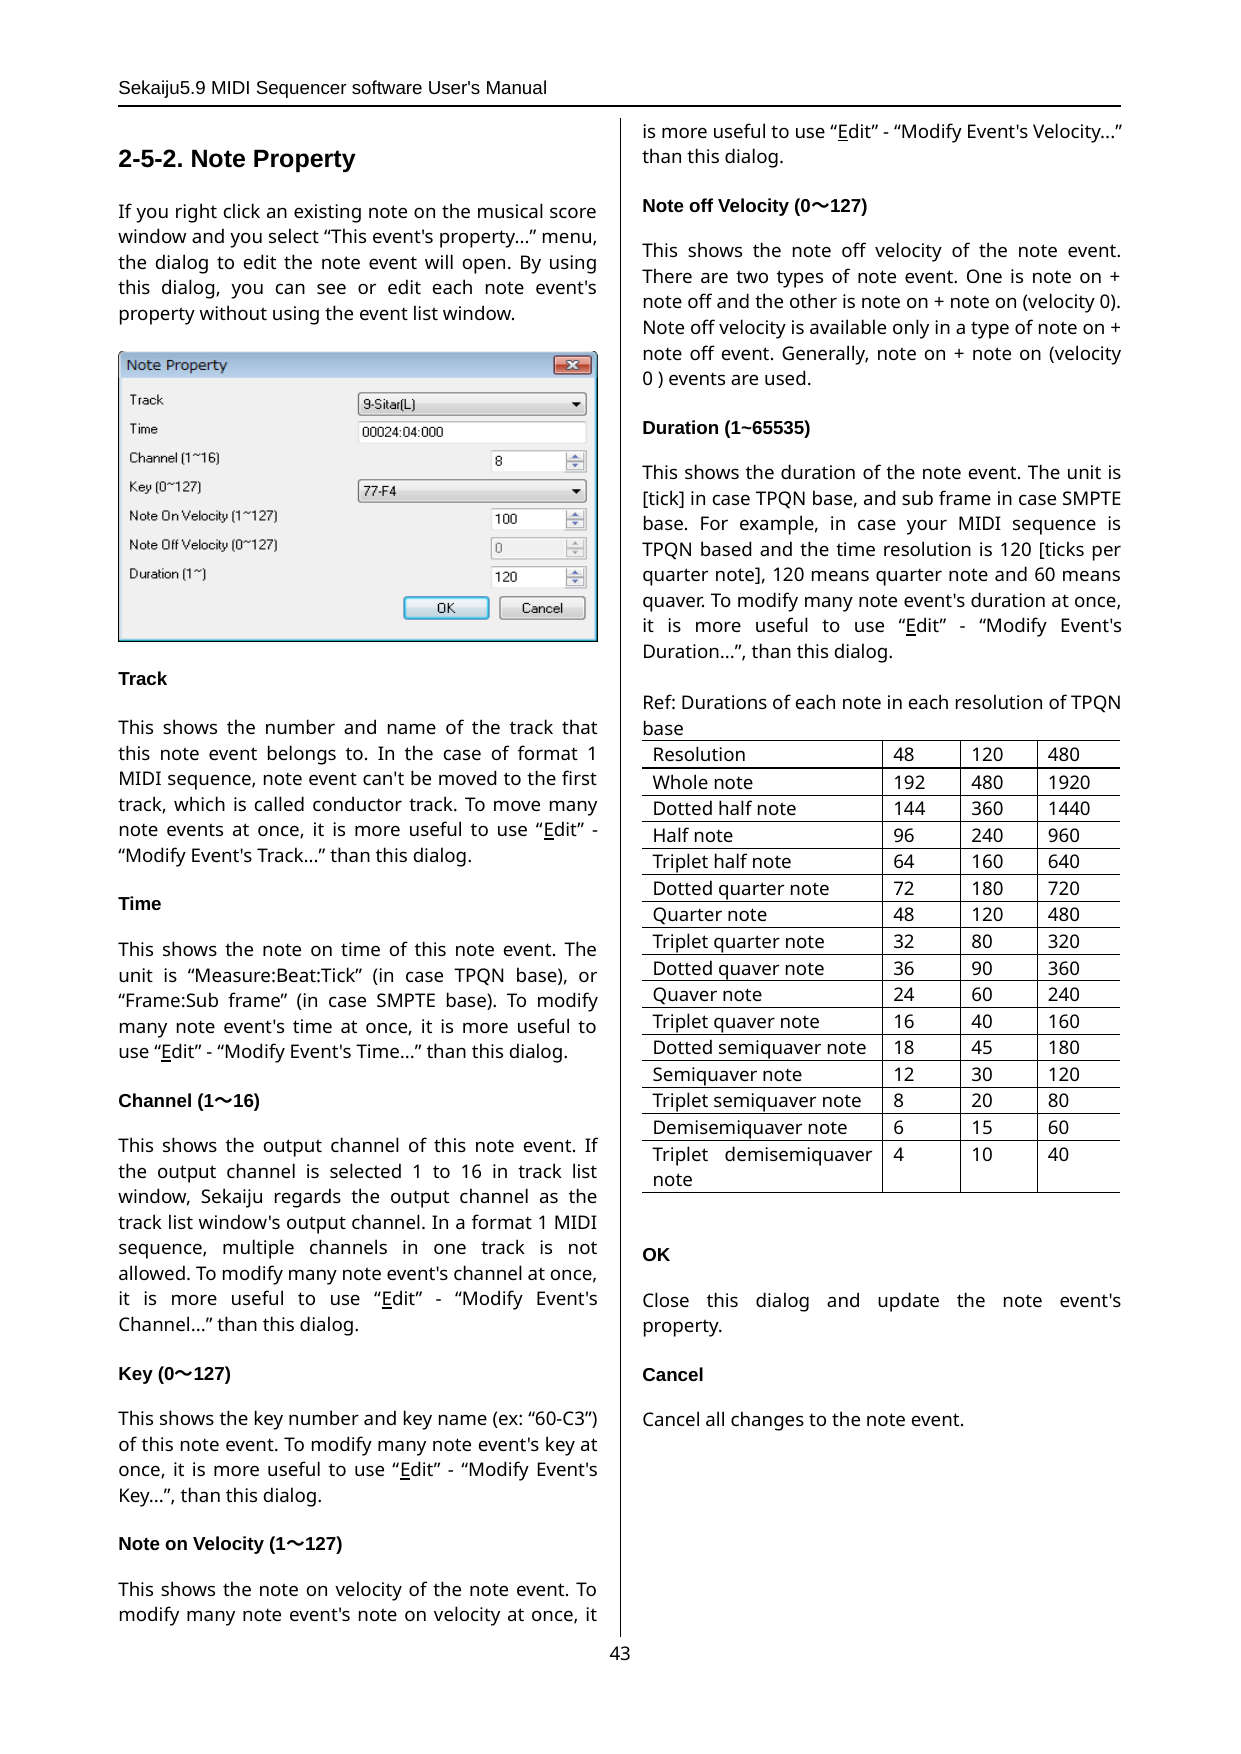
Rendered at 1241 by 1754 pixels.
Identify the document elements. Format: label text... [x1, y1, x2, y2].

table_cell Triplet quarter note [642, 928, 882, 954]
table_cell Dotted quarter note [642, 875, 882, 901]
table_cell 72 [883, 875, 960, 901]
table_cell 480 [961, 769, 1037, 794]
table_cell 18 [883, 1035, 960, 1060]
text Cancel all changes to the note event. [642, 1407, 1122, 1432]
table_header Resolution [642, 741, 882, 767]
table_cell 15 [961, 1114, 1037, 1140]
table_cell 180 [961, 875, 1037, 901]
table_cell Quaver note [642, 981, 882, 1007]
table_cell 320 [1038, 928, 1120, 954]
table_cell 24 [883, 981, 960, 1007]
table_cell 120 [961, 902, 1037, 927]
table_cell 80 [961, 928, 1037, 954]
table_cell 120 [1038, 1061, 1120, 1087]
table_cell 240 [961, 822, 1037, 848]
table_cell 10 [961, 1141, 1037, 1192]
table_cell 80 [1038, 1088, 1120, 1113]
table_cell 360 [961, 796, 1037, 821]
table_cell 48 [883, 902, 960, 927]
table_cell 64 [883, 849, 960, 874]
text Note off Velocity (0～127) [642, 195, 1122, 216]
table_cell Semiquaver note [642, 1061, 882, 1087]
table_cell Dotted half note [642, 796, 882, 821]
table_cell 96 [883, 822, 960, 848]
table_cell 720 [1038, 875, 1120, 901]
table_cell 960 [1038, 822, 1120, 848]
table_cell Demisemiquaver note [642, 1114, 882, 1140]
picture [118, 351, 598, 642]
table_cell 192 [883, 769, 960, 794]
table_cell 40 [1038, 1141, 1120, 1192]
text Channel (1～16) [118, 1089, 598, 1111]
table_cell 32 [883, 928, 960, 954]
table_cell Quarter note [642, 902, 882, 927]
text OK [642, 1244, 1122, 1266]
table_cell Triplet demisemiquaver note [642, 1141, 882, 1192]
table_cell 6 [883, 1114, 960, 1140]
text This shows the note on time of this note event. The unit is “Measure:Beat:Tick” (in case TPQN base), or “Frame:Sub frame” (in case SMPTE base). To modify many note event's time at once, it is more useful to use “Edit” - “Modify Event's Time...” than this dialog. [118, 936, 598, 1064]
table_cell 60 [1038, 1114, 1120, 1140]
table_cell Triplet quaver note [642, 1008, 882, 1033]
text This shows the key number and key name (ex: “60-C3”) of this note event. To modify many note event's key at once, it is more useful to use “Edit” - “Modify Event's Key...”, than this dialog. [118, 1405, 598, 1507]
text This shows the output channel of this note event. If the output channel is selected 1 to 16 in track list window, Sekaiju regards the output channel as the track list window's output channel. In a format 1 MIDI sequence, multiple channels in one track is not allowed. To modify many note event's channel at once, it is more useful to use “Edit” - “Modify Event's Channel...” than this dialog. [118, 1133, 598, 1337]
text Key (0～127) [118, 1362, 598, 1384]
text If you right click an existing note on the musical score window and you select “This event's property...” menu, the dialog to edit the note event will open. By using this dialog, you can see or edit each note event's property without using the event list window. [118, 198, 598, 326]
text Close this dialog and update the note event's property. [642, 1287, 1122, 1338]
table_cell Dotted quaver note [642, 955, 882, 980]
table_header 48 [883, 741, 960, 767]
table_cell Whole note [642, 769, 882, 794]
table_cell 144 [883, 796, 960, 821]
table_header 120 [961, 741, 1037, 767]
table_cell 160 [961, 849, 1037, 874]
table_cell 60 [961, 981, 1037, 1007]
table_cell 160 [1038, 1008, 1120, 1033]
table_header 480 [1038, 741, 1120, 767]
text This shows the number and name of the track that this note event belongs to. In the case of format 1 MIDI sequence, note event can't be moved to the first track, which is called conductor track. To move many note events at once, it is more useful to use “Edit” - “Modify Event's Track...” than this dialog. [118, 714, 598, 868]
table_cell 40 [961, 1008, 1037, 1033]
text Duration (1~65535) [642, 416, 1122, 438]
text Note on Velocity (1～127) [118, 1533, 598, 1554]
text Cancel [642, 1364, 1122, 1385]
text Time [118, 893, 598, 915]
table_cell Triplet half note [642, 849, 882, 874]
text This shows the note off velocity of the note event. There are two types of note event. One is note on + note off and the other is note on + note on (velocity 0). Note off velocity is available only in a type of note on + note off event. Generally, note on + note on (velocity 0 ) events are used. [642, 238, 1122, 391]
table_cell 360 [1038, 955, 1120, 980]
table_cell 30 [961, 1061, 1037, 1087]
table_cell 8 [883, 1088, 960, 1113]
text This shows the duration of the note event. The unit is [tick] in case TPQN base, and sub frame in case SMPTE base. For example, in case your MIDI sequence is TPQN based and the time resolution is 120 [ticks per quarter note], 120 means quarter note and 60 means quaver. To modify many note event's duration at once, it is more useful to use “Edit” - “Modify Event's Duration...”, than this dialog. [642, 459, 1122, 664]
table_cell 36 [883, 955, 960, 980]
table_cell 16 [883, 1008, 960, 1033]
table_cell 1440 [1038, 796, 1120, 821]
table_cell 240 [1038, 981, 1120, 1007]
table_cell 20 [961, 1088, 1037, 1113]
text Ref: Durations of each note in each resolution of TPQN base [642, 689, 1122, 740]
table_cell 45 [961, 1035, 1037, 1060]
table_cell 12 [883, 1061, 960, 1087]
table_cell 90 [961, 955, 1037, 980]
text This shows the note on velocity of the note event. To modify many note event's note on velocity at once, it [118, 1576, 598, 1627]
text is more useful to use “Edit” - “Modify Event's Velocity...” than this dialog. [642, 118, 1122, 169]
text Track [118, 667, 598, 689]
subtitle 2-5-2. Note Property [118, 144, 598, 172]
table_cell Triplet semiquaver note [642, 1088, 882, 1113]
table_cell 180 [1038, 1035, 1120, 1060]
table_cell Dotted semiquaver note [642, 1035, 882, 1060]
table_cell 640 [1038, 849, 1120, 874]
table_cell 480 [1038, 902, 1120, 927]
table_cell Half note [642, 822, 882, 848]
table_cell 4 [883, 1141, 960, 1192]
table_cell 1920 [1038, 769, 1120, 794]
